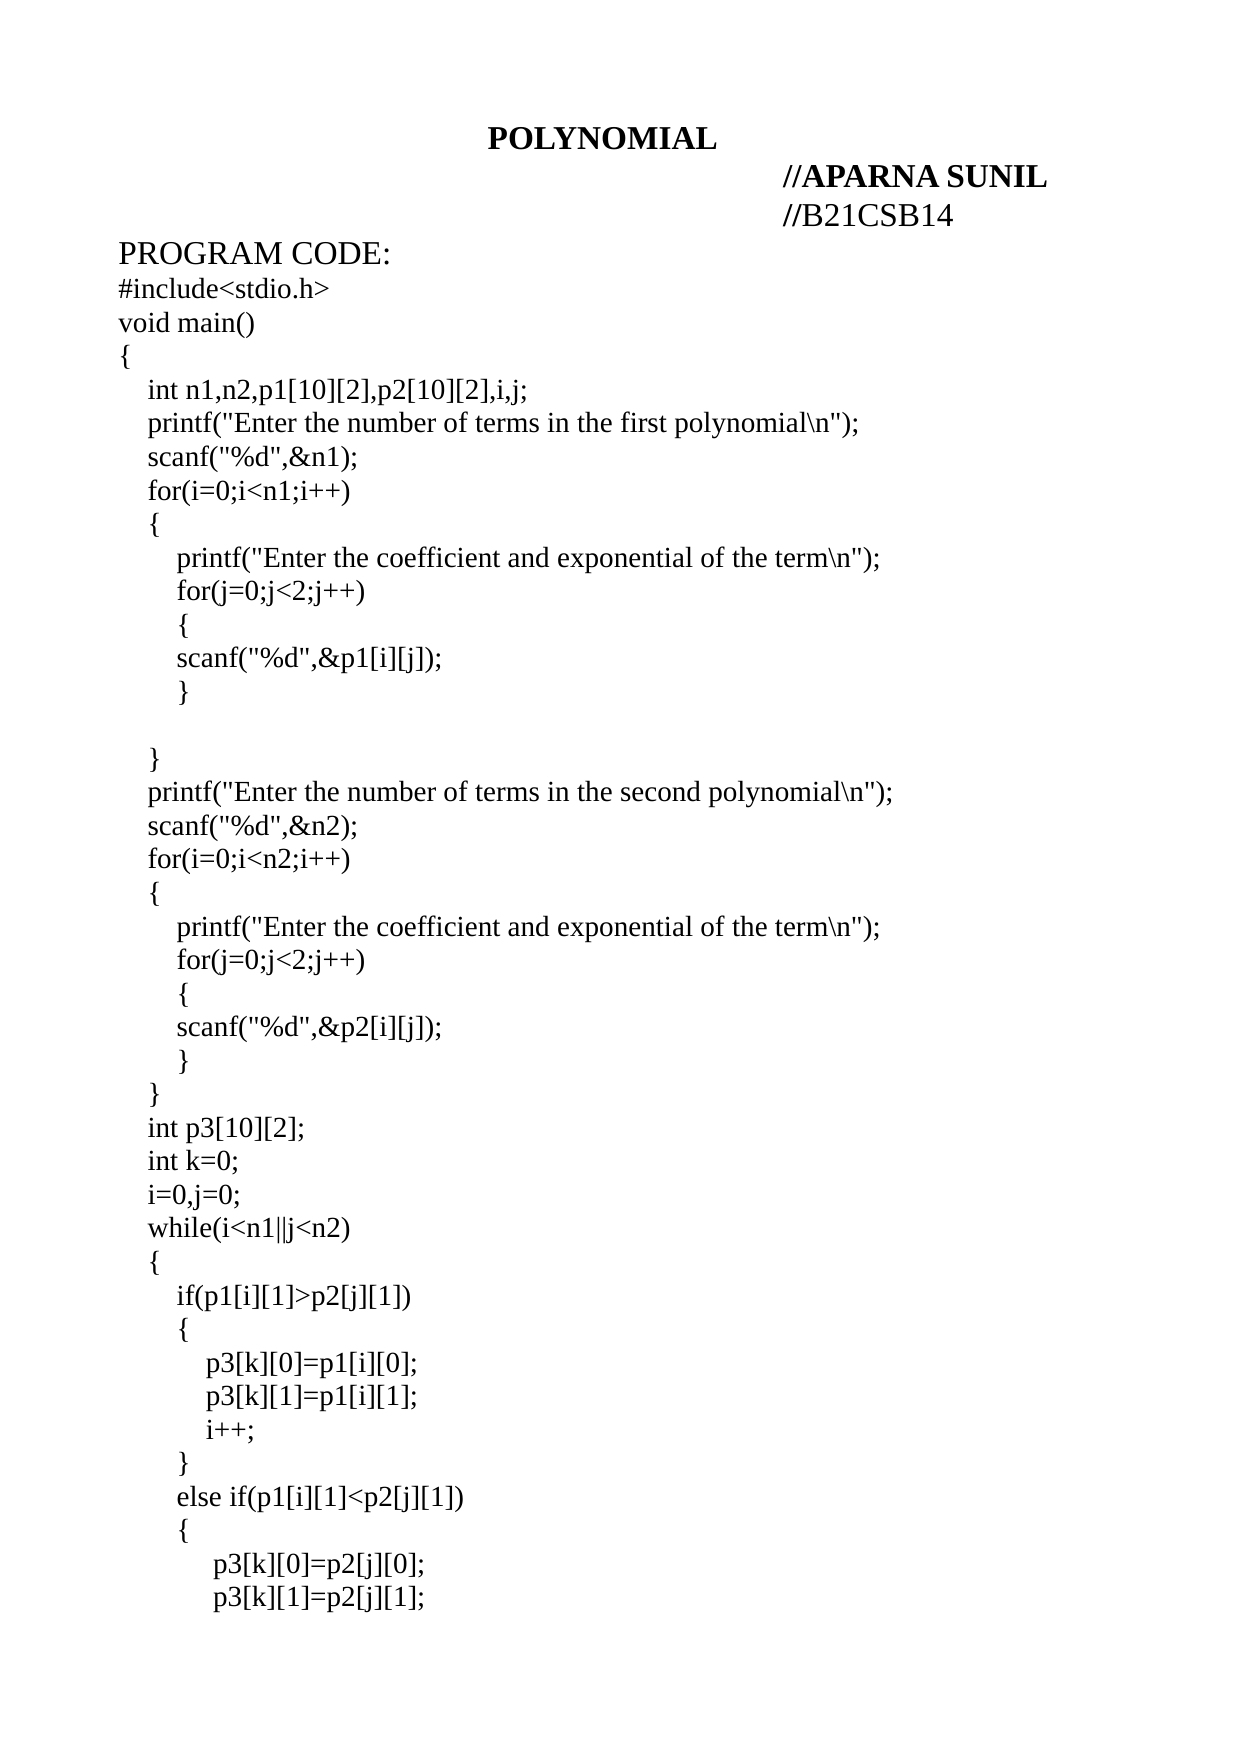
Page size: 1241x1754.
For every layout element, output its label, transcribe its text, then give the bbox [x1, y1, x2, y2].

text int p3[10][2]; [118, 1110, 1122, 1143]
text { [118, 976, 1122, 1009]
text scanf("%d",&p1[i][j]); [118, 640, 1122, 674]
text i=0,j=0; [118, 1177, 1122, 1211]
text p3[k][1]=p2[j][1]; [118, 1579, 1122, 1613]
text int k=0; [118, 1143, 1122, 1177]
text p3[k][0]=p1[i][0]; [118, 1345, 1122, 1378]
text } [118, 741, 1122, 774]
text POLYNOMIAL [118, 118, 1122, 156]
text //B21CSB14 [118, 195, 1122, 233]
text } [118, 1043, 1122, 1076]
text for(j=0;j<2;j++) [118, 942, 1122, 976]
text PROGRAM CODE: [118, 233, 1122, 271]
text { [118, 1244, 1122, 1278]
text p3[k][0]=p2[j][0]; [118, 1546, 1122, 1579]
text printf("Enter the coefficient and exponential of the term\n"); [118, 909, 1122, 942]
text printf("Enter the number of terms in the first polynomial\n"); [118, 406, 1122, 439]
text printf("Enter the number of terms in the second polynomial\n"); [118, 774, 1122, 808]
text { [118, 1311, 1122, 1345]
text scanf("%d",&n1); [118, 439, 1122, 473]
text if(p1[i][1]>p2[j][1]) [118, 1278, 1122, 1311]
text { [118, 875, 1122, 909]
text scanf("%d",&p2[i][j]); [118, 1009, 1122, 1043]
text { [118, 1512, 1122, 1546]
text } [118, 1076, 1122, 1110]
text for(i=0;i<n1;i++) [118, 473, 1122, 506]
text int n1,n2,p1[10][2],p2[10][2],i,j; [118, 372, 1122, 406]
text for(j=0;j<2;j++) [118, 573, 1122, 607]
text for(i=0;i<n2;i++) [118, 842, 1122, 875]
text void main() [118, 305, 1122, 338]
text while(i<n1||j<n2) [118, 1211, 1122, 1244]
text scanf("%d",&n2); [118, 808, 1122, 842]
text printf("Enter the coefficient and exponential of the term\n"); [118, 540, 1122, 573]
text { [118, 338, 1122, 372]
text { [118, 506, 1122, 540]
text { [118, 607, 1122, 640]
text p3[k][1]=p1[i][1]; [118, 1378, 1122, 1412]
text } [118, 674, 1122, 707]
text //APARNA SUNIL [118, 156, 1122, 195]
text else if(p1[i][1]<p2[j][1]) [118, 1479, 1122, 1512]
text i++; [118, 1412, 1122, 1445]
text } [118, 1445, 1122, 1479]
text #include<stdio.h> [118, 271, 1122, 305]
